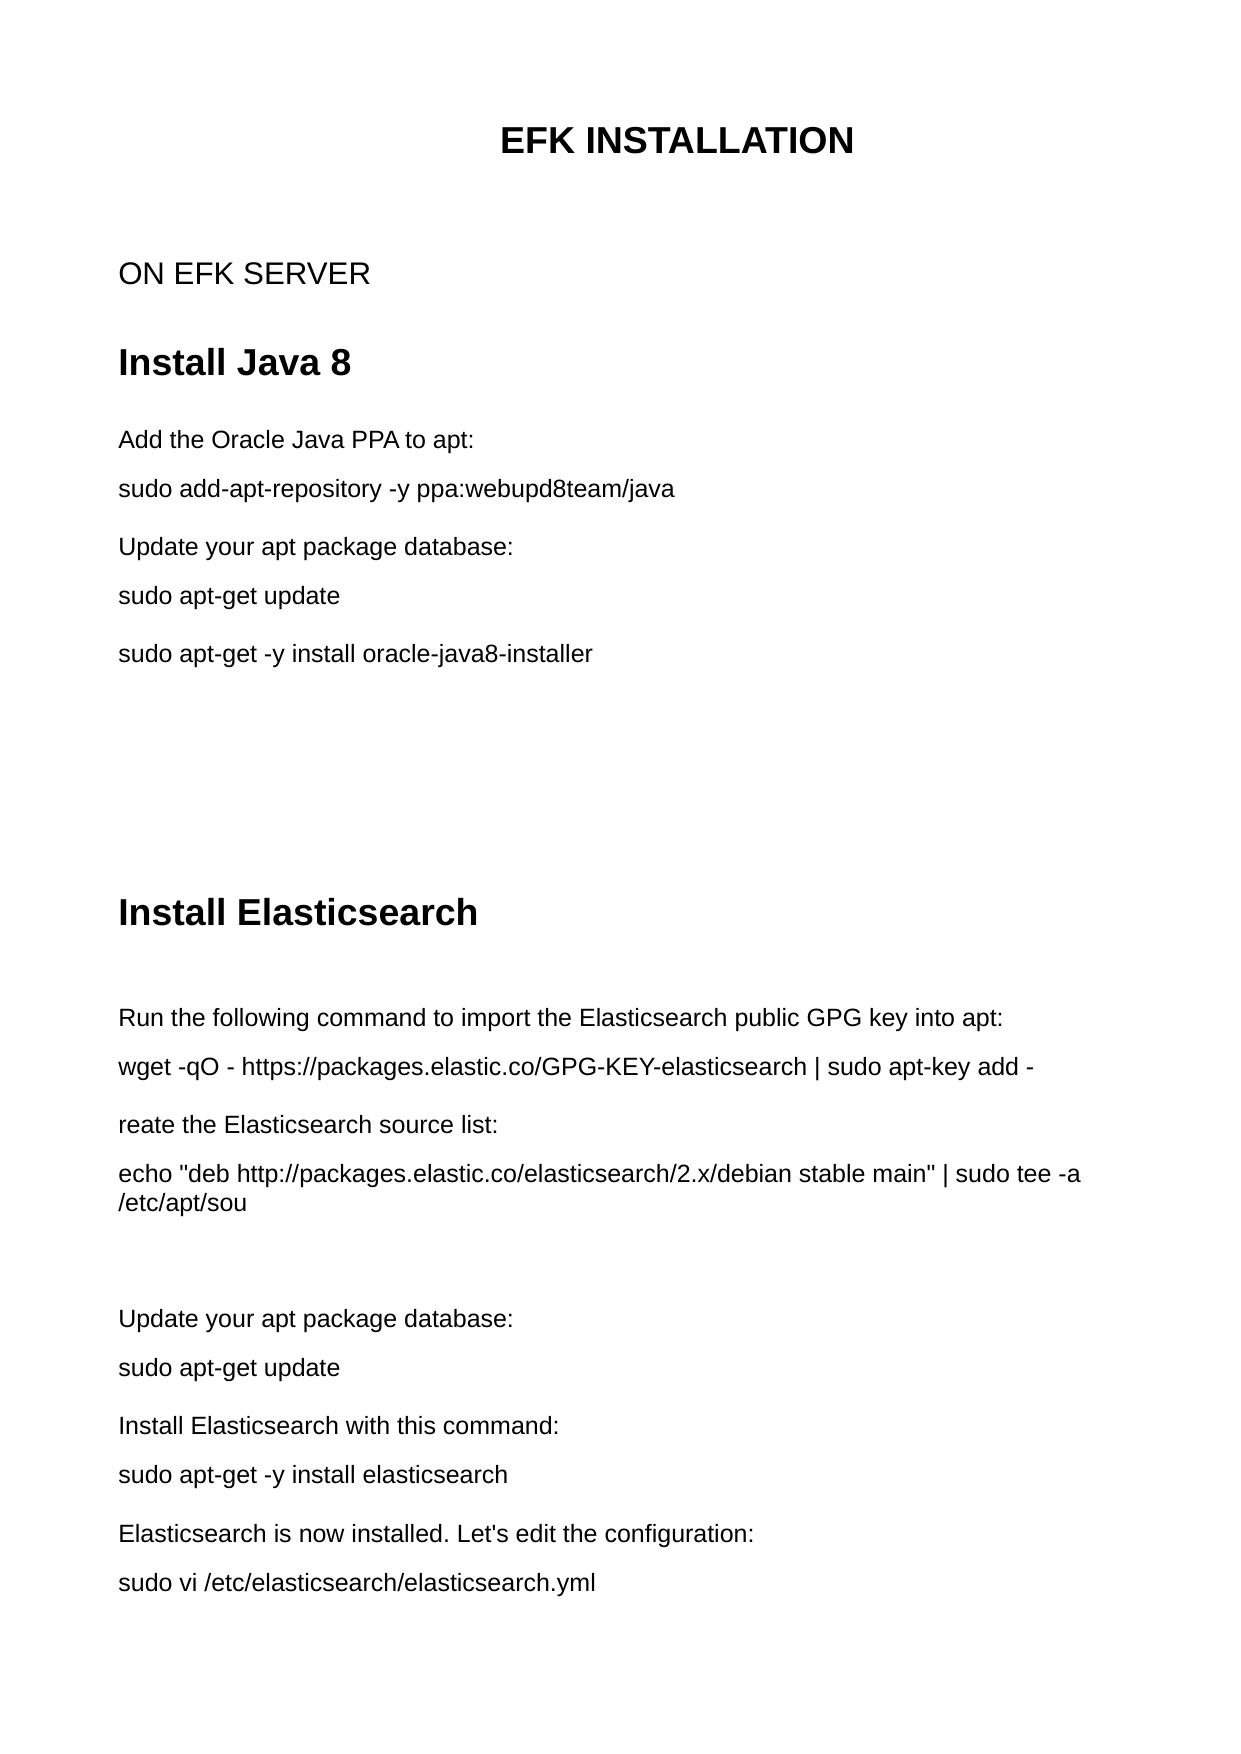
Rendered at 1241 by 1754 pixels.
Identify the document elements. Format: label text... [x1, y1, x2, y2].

text Elasticsearch is now installed. Let's edit the configuration: [118, 1518, 1122, 1547]
text Add the Oracle Java PPA to apt: [118, 424, 1122, 453]
text EFK INSTALLATION [118, 118, 1122, 161]
text sudo apt-get update [118, 581, 1122, 610]
text sudo apt-get -y install oracle-java8-installer [118, 639, 1122, 668]
text sudo add-apt-repository -y ppa:webupd8team/java [118, 474, 1122, 502]
text sudo apt-get -y install elasticsearch [118, 1460, 1122, 1489]
text echo "deb http://packages.elastic.co/elasticsearch/2.x/debian stable main" | sudo tee -a /etc/apt/sou [118, 1159, 1122, 1217]
text Update your apt package database: [118, 1304, 1122, 1333]
text sudo apt-get update [118, 1353, 1122, 1382]
text Install Elasticsearch with this command: [118, 1411, 1122, 1440]
text Update your apt package database: [118, 532, 1122, 561]
text sudo vi /etc/elasticsearch/elasticsearch.yml [118, 1568, 1122, 1596]
text Run the following command to import the Elasticsearch public GPG key into apt: [118, 1003, 1122, 1032]
text ON EFK SERVER [118, 255, 1122, 291]
subtitle Install Java 8 [118, 340, 1122, 383]
text reate the Elasticsearch source list: [118, 1110, 1122, 1139]
subtitle Install Elasticsearch [118, 890, 1122, 933]
text wget -qO - https://packages.elastic.co/GPG-KEY-elasticsearch | sudo apt-key add - [118, 1052, 1122, 1081]
